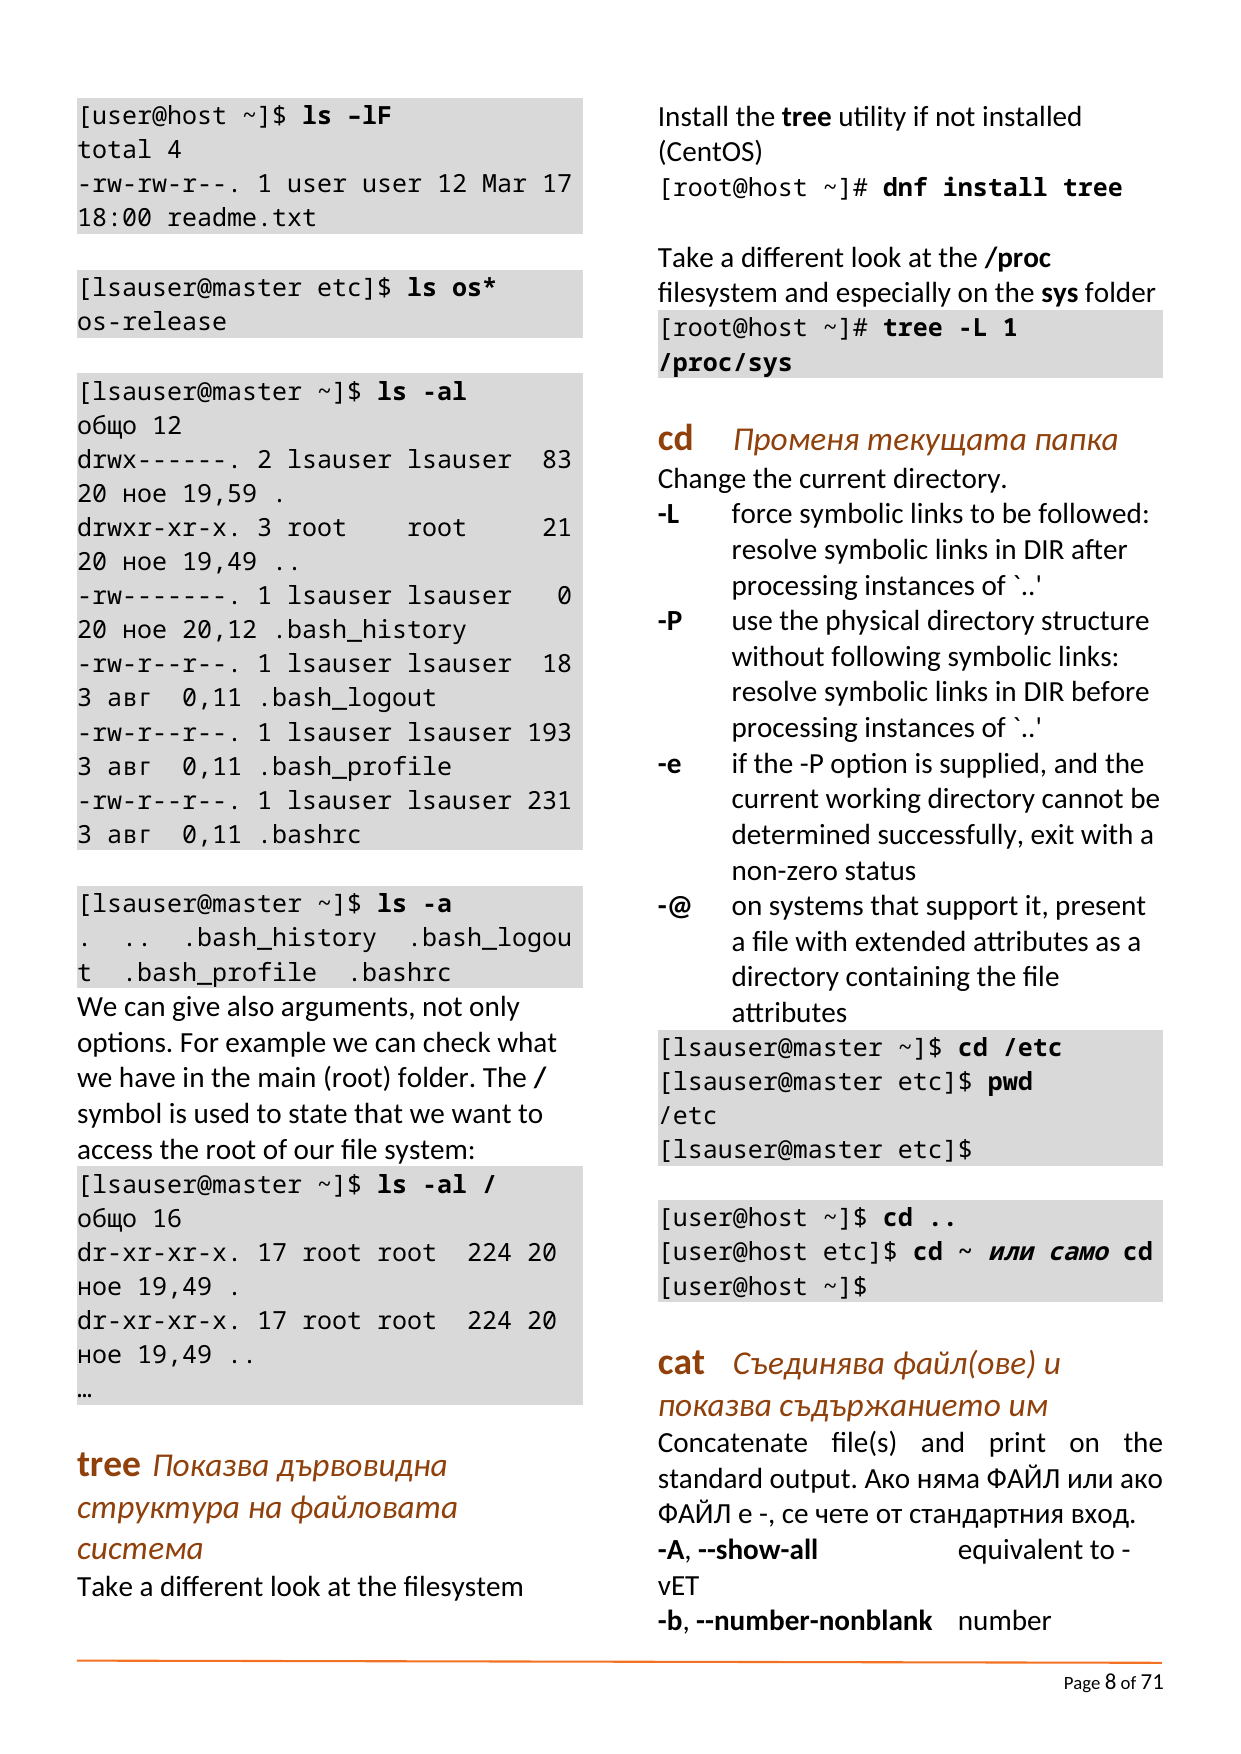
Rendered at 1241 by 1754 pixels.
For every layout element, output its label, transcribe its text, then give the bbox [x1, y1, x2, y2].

text -rw-------. 1 lsauser lsauser 0 20 ное 20,12 .bash_history [77, 578, 583, 646]
text Install the tree utility if not installed (CentOS) [658, 98, 1163, 169]
text [user@host ~]$ ls –lF [77, 98, 583, 132]
text [lsauser@master ~]$ ls -al / [77, 1166, 583, 1200]
text [user@host ~]$ [658, 1268, 1163, 1302]
subtitle tree Показва дървовидна структура на файловата система [77, 1440, 583, 1568]
text -rw-rw-r--. 1 user user 12 Mar 17 18:00 readme.txt [77, 166, 583, 234]
subtitle cd Променя текущата папка [658, 414, 1163, 460]
text -rw-r--r--. 1 lsauser lsauser 231 3 авг 0,11 .bashrc [77, 782, 583, 850]
text [lsauser@master ~]$ ls -al [77, 373, 583, 408]
text -rw-r--r--. 1 lsauser lsauser 18 3 авг 0,11 .bash_logout [77, 646, 583, 714]
text Concatenate file(s) and print on the standard output. Ако няма ФАЙЛ или ако ФАЙЛ е -, се чете от стандартния вход. [658, 1424, 1163, 1531]
text [lsauser@master etc]$ ls os* [77, 270, 583, 304]
text We can give also arguments, not only options. For example we can check what we have in the main (root) folder. The / symbol is used to state that we want to access the root of our file system: [77, 988, 583, 1166]
text /etc [658, 1098, 1163, 1132]
subtitle cat Съединява файл(ове) и показва съдържанието им [658, 1338, 1163, 1424]
text [lsauser@master etc]$ [658, 1132, 1163, 1166]
text -P use the physical directory structure without following symbolic links: resolve symbolic links in DIR before processing instances of `..' [658, 602, 1163, 745]
text dr-xr-xr-x. 17 root root 224 20 ное 19,49 . [77, 1234, 583, 1303]
text общо 16 [77, 1200, 583, 1234]
text -e if the -P option is supplied, and the current working directory cannot be determined successfully, exit with a non-zero status [658, 745, 1163, 887]
text -@ on systems that support it, present a file with extended attributes as a directory containing the file attributes [658, 887, 1163, 1030]
text -b, --number-nonblank number [658, 1602, 1163, 1638]
text [root@host ~]# tree -L 1 /proc/sys [658, 310, 1163, 378]
text drwx------. 2 lsauser lsauser 83 20 ное 19,59 . [77, 442, 583, 510]
text [user@host etc]$ cd ~ или само cd [658, 1234, 1163, 1268]
text Change the current directory. [658, 460, 1163, 495]
text dr-xr-xr-x. 17 root root 224 20 ное 19,49 .. [77, 1303, 583, 1371]
text -L force symbolic links to be followed: resolve symbolic links in DIR after processing instances of `..' [658, 495, 1163, 602]
text total 4 [77, 132, 583, 166]
text . .. .bash_history .bash_logout .bash_profile .bashrc [77, 920, 583, 988]
text [lsauser@master etc]$ pwd [658, 1064, 1163, 1098]
text os-release [77, 304, 583, 338]
text [root@host ~]# dnf install tree [658, 169, 1163, 203]
text drwxr-xr-x. 3 root root 21 20 ное 19,49 .. [77, 510, 583, 578]
text Take a different look at the filesystem [77, 1568, 583, 1603]
text общо 12 [77, 408, 583, 442]
text [lsauser@master ~]$ ls -a [77, 886, 583, 920]
text [lsauser@master ~]$ cd /etc [658, 1030, 1163, 1064]
text [user@host ~]$ cd .. [658, 1200, 1163, 1234]
text Take a different look at the /proc filesystem and especially on the sys folder [658, 239, 1163, 310]
text … [77, 1371, 583, 1405]
text -A, --show-all equivalent to -vET [658, 1531, 1163, 1602]
text -rw-r--r--. 1 lsauser lsauser 193 3 авг 0,11 .bash_profile [77, 714, 583, 782]
